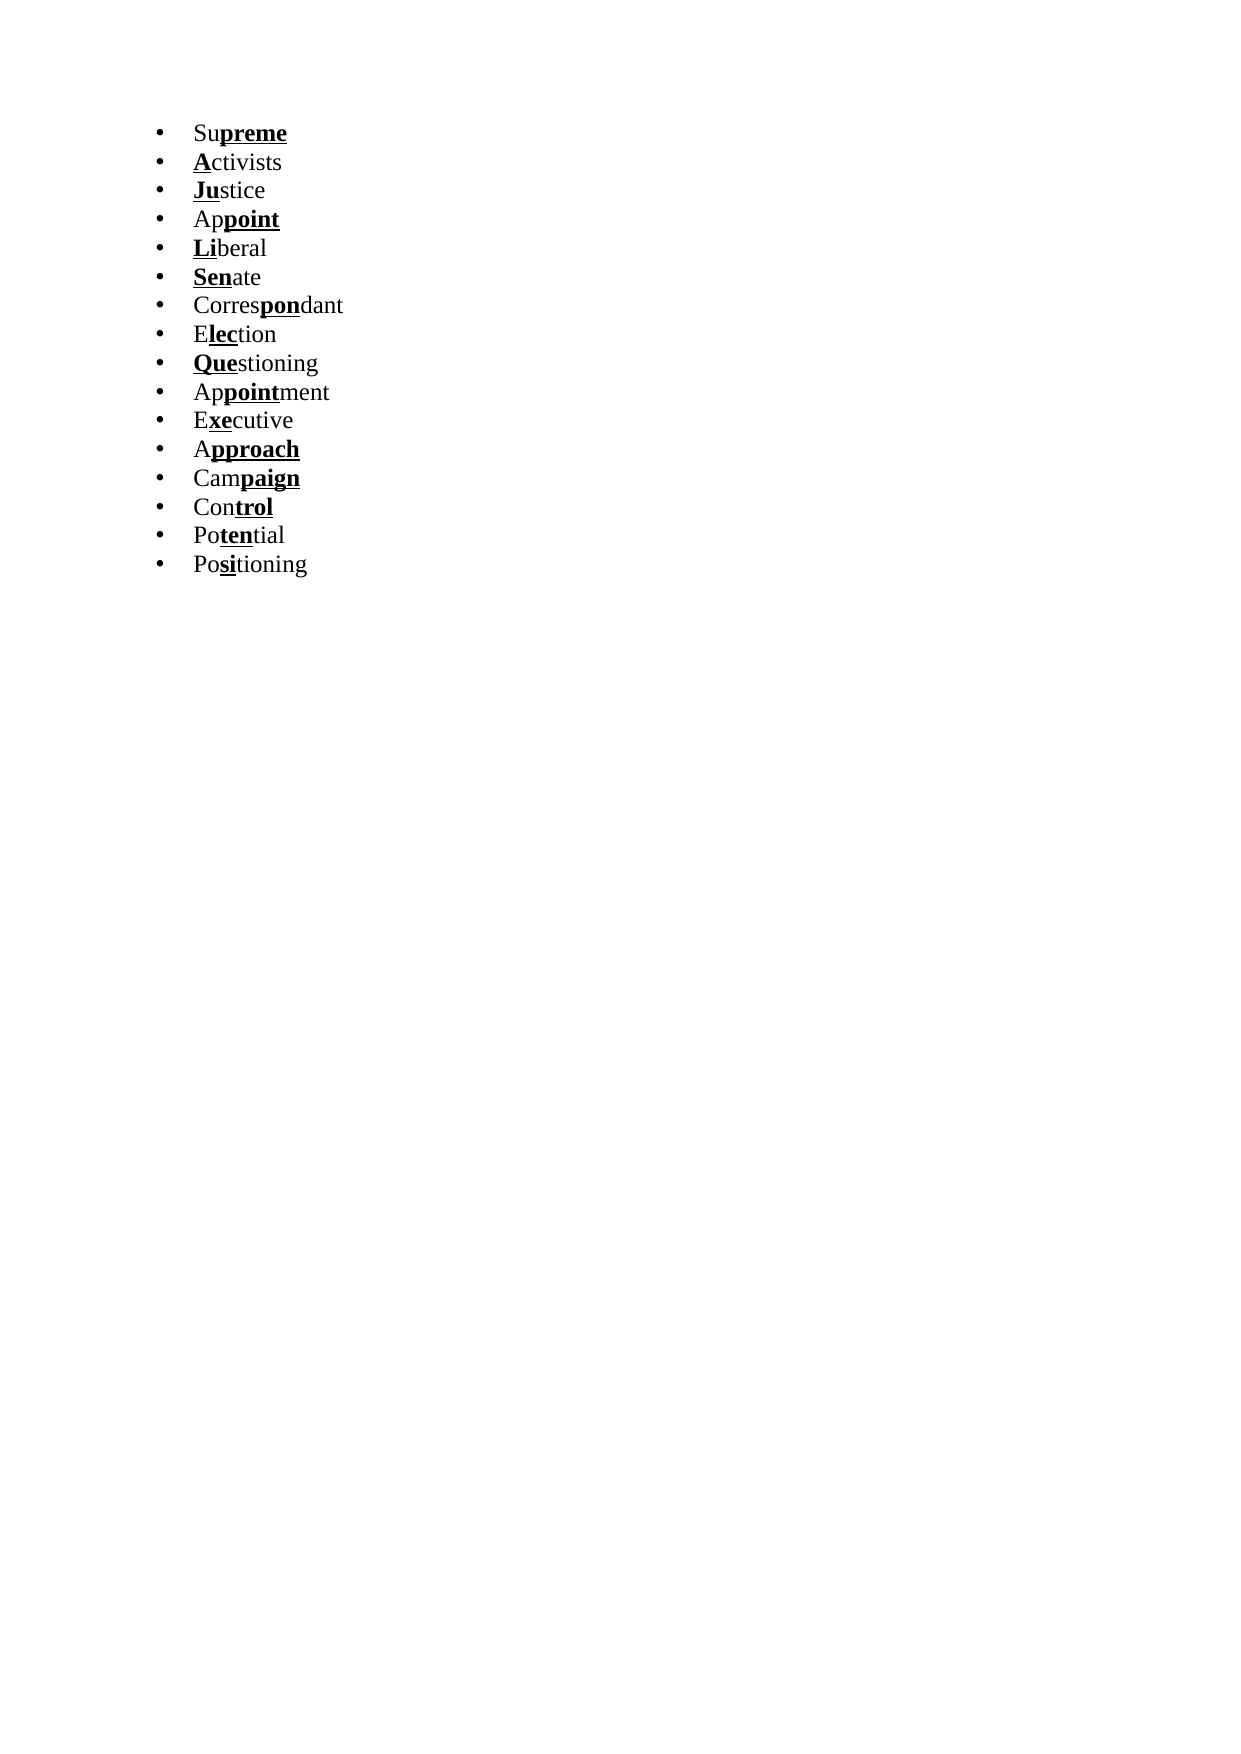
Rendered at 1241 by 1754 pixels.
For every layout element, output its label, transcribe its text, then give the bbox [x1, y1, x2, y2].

list Appoint [156, 204, 1122, 233]
list Senate [156, 262, 1122, 291]
list Activists [156, 147, 1122, 176]
list Positioning [156, 549, 1122, 578]
list Liberal [156, 233, 1122, 262]
list Questioning [156, 348, 1122, 377]
list Control [156, 492, 1122, 521]
list Executive [156, 406, 1122, 434]
list Election [156, 319, 1122, 348]
list Justice [156, 176, 1122, 204]
list Appointment [156, 377, 1122, 406]
list Potential [156, 521, 1122, 549]
list Supreme [156, 118, 1122, 147]
list Correspondant [156, 291, 1122, 319]
list Approach [156, 434, 1122, 463]
list Campaign [156, 463, 1122, 492]
